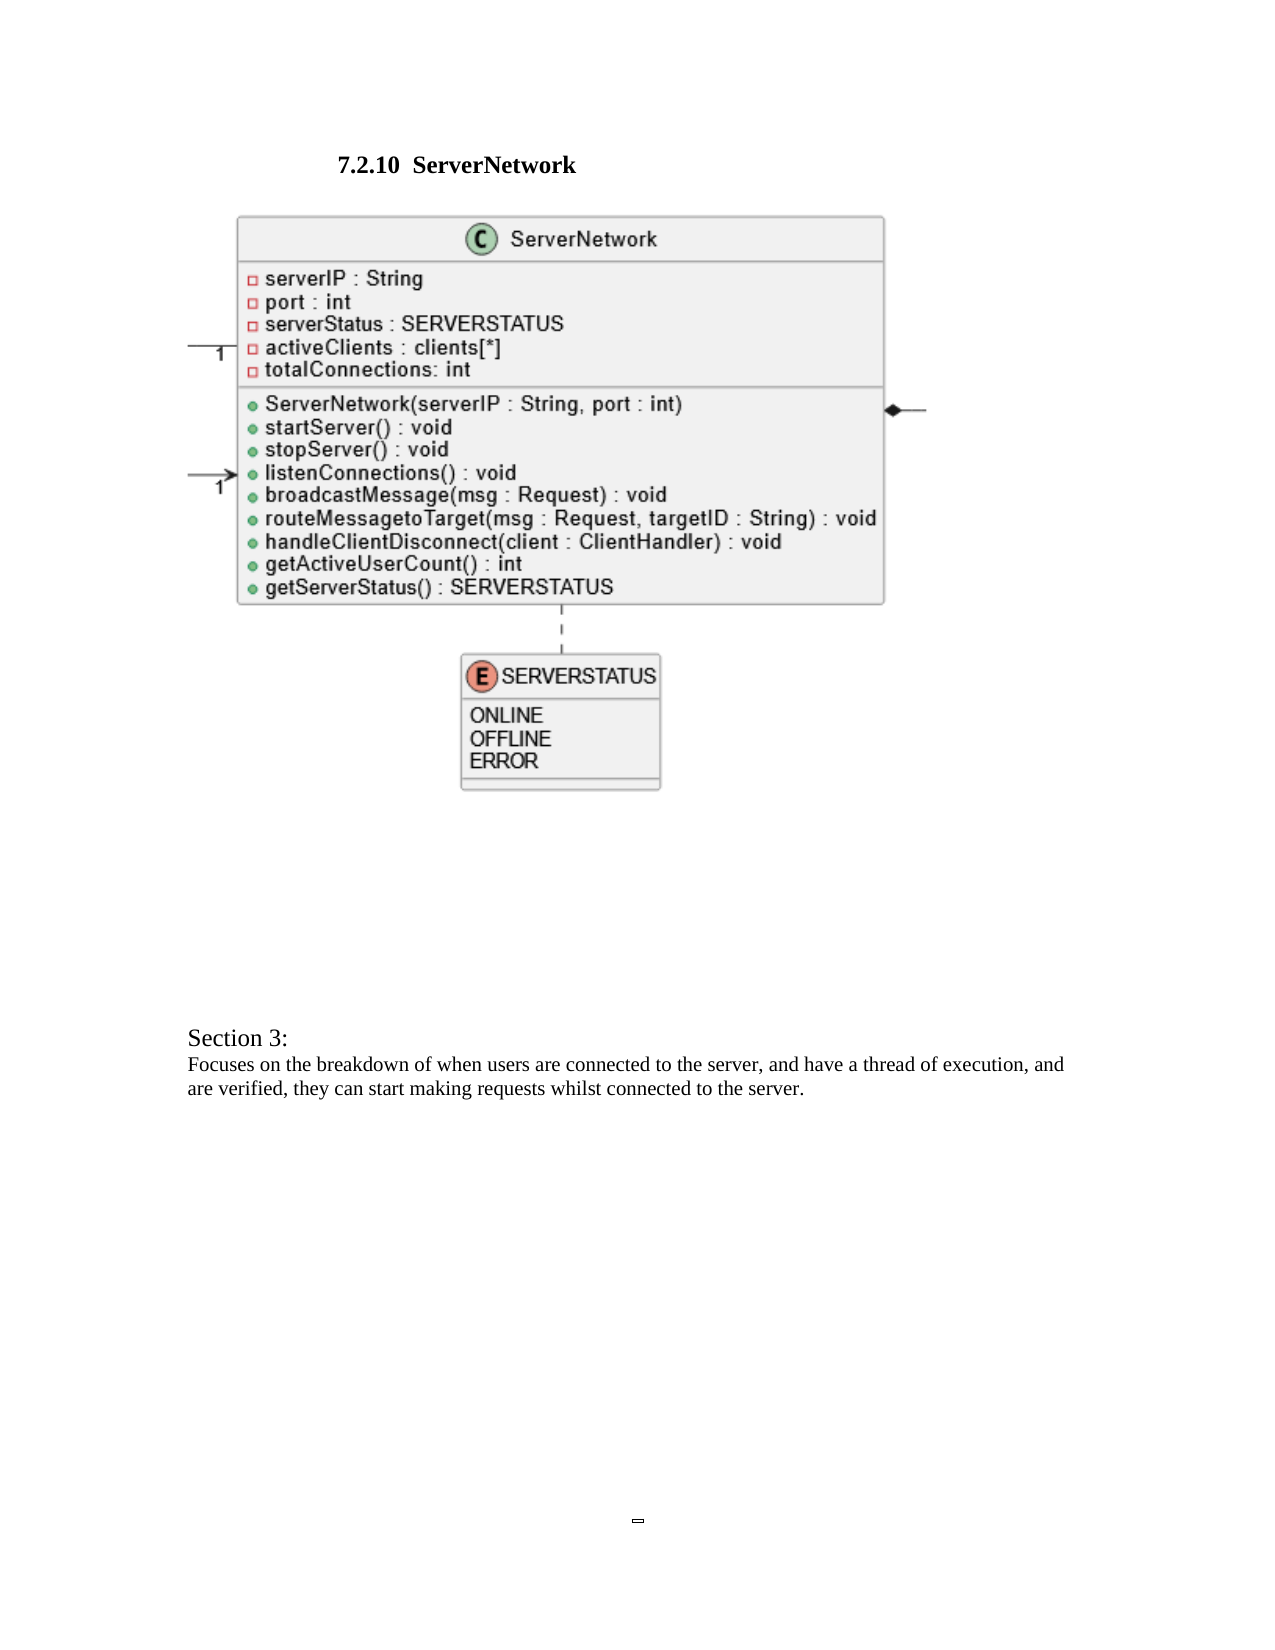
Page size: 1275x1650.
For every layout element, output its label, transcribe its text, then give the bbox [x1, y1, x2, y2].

text Section 3: [187, 1023, 1087, 1052]
picture [187, 185, 927, 803]
text Focuses on the breakdown of when users are connected to the server, and have a thread of execution, and are verified, they can start making requests whilst connected to the server. [187, 1052, 1087, 1100]
subtitle ServerNetwork [337, 150, 1087, 179]
